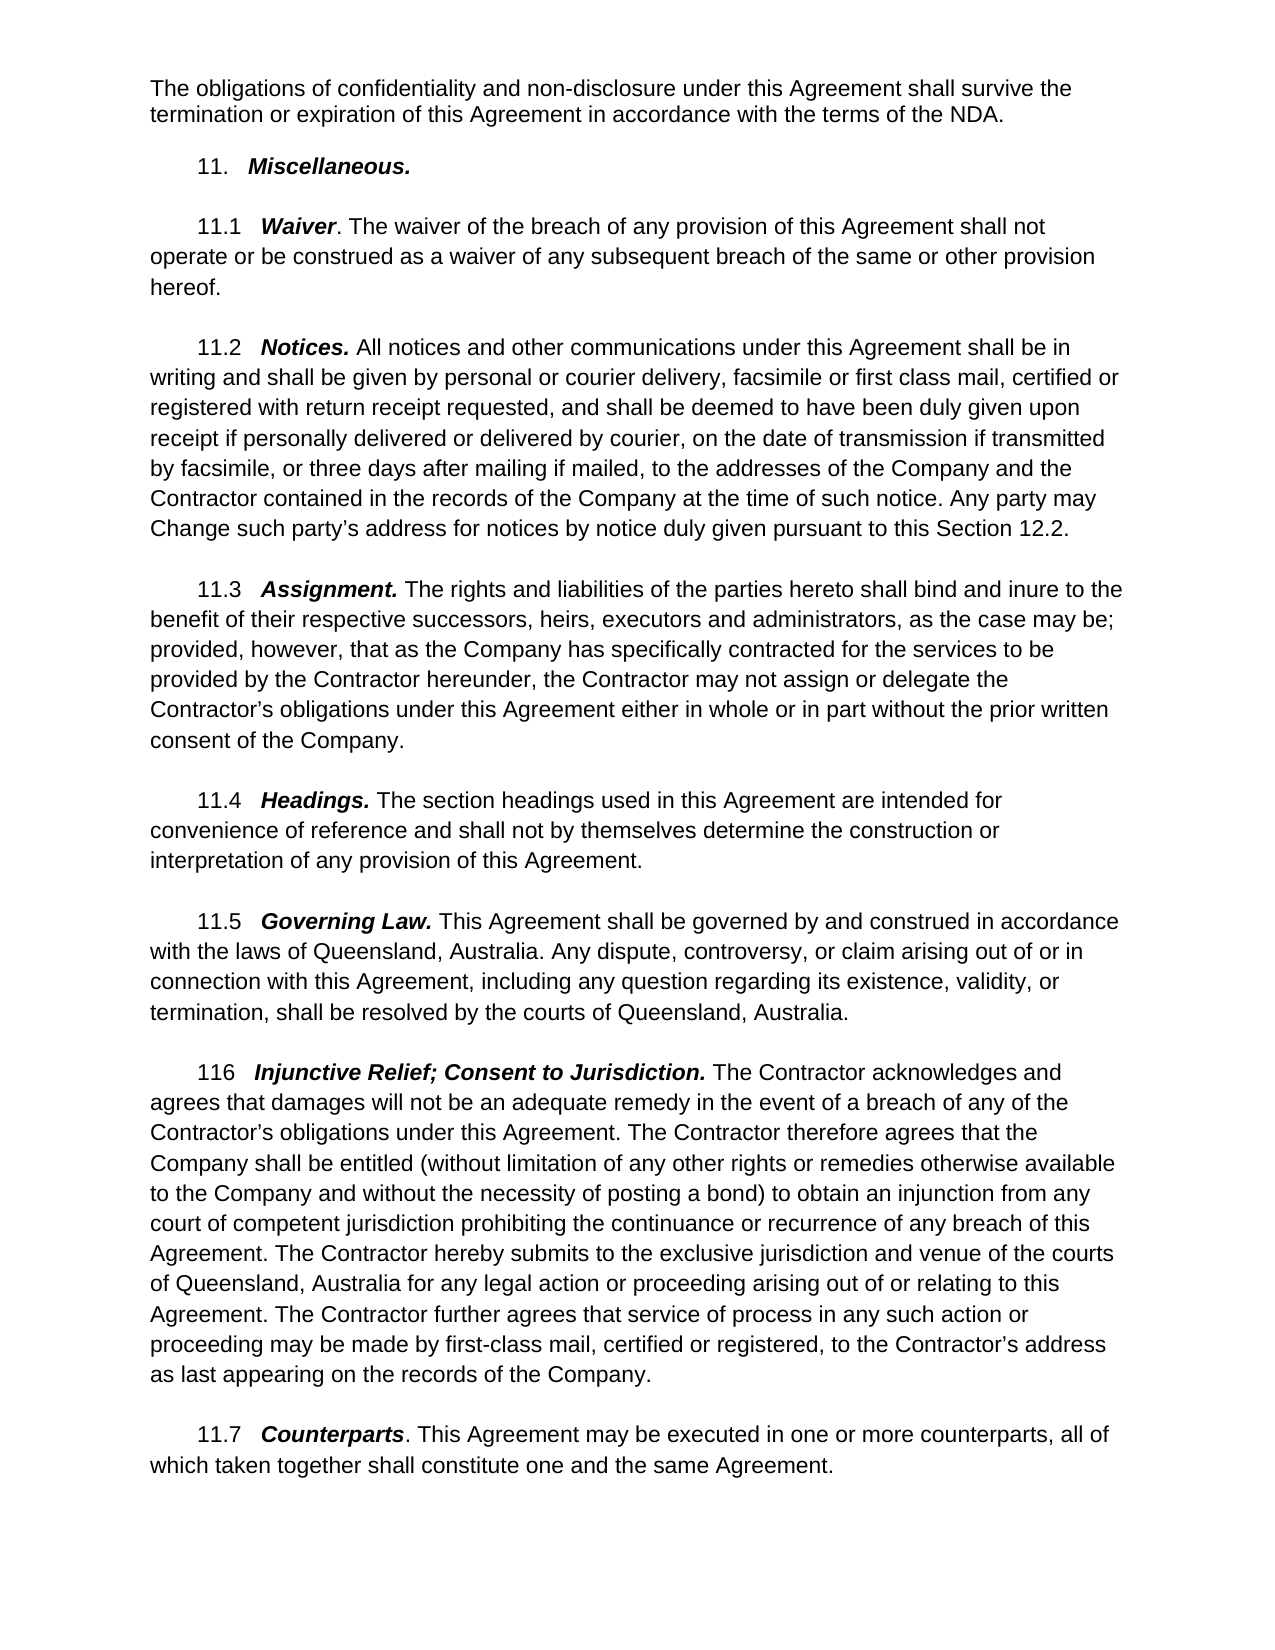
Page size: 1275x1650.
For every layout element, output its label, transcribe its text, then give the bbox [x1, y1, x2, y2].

text 11.5 Governing Law. This Agreement shall be governed by and construed in accordance with the laws of Queensland, Australia. Any dispute, controversy, or claim arising out of or in connection with this Agreement, including any question regarding its existence, validity, or termination, shall be resolved by the courts of Queensland, Australia. [150, 908, 1125, 1025]
text 11.7 Counterparts. This Agreement may be executed in one or more counterparts, all of which taken together shall constitute one and the same Agreement. [150, 1421, 1125, 1478]
text 11.4 Headings. The section headings used in this Agreement are intended for convenience of reference and shall not by themselves determine the construction or interpretation of any provision of this Agreement. [150, 787, 1125, 874]
text 11.3 Assignment. The rights and liabilities of the parties hereto shall bind and inure to the benefit of their respective successors, heirs, executors and administrators, as the case may be; provided, however, that as the Company has specifically contracted for the services to be provided by the Contractor hereunder, the Contractor may not assign or delegate the Contractor’s obligations under this Agreement either in whole or in part without the prior written consent of the Company. [150, 576, 1125, 753]
text The obligations of confidentiality and non-disclosure under this Agreement shall survive the termination or expiration of this Agreement in accordance with the terms of the NDA. [150, 75, 1125, 128]
text 116 Injunctive Relief; Consent to Jurisdiction. The Contractor acknowledges and agrees that damages will not be an adequate remedy in the event of a breach of any of the Contractor’s obligations under this Agreement. The Contractor therefore agrees that the Company shall be entitled (without limitation of any other rights or remedies otherwise available to the Company and without the necessity of posting a bond) to obtain an injunction from any court of competent jurisdiction prohibiting the continuance or recurrence of any breach of this Agreement. The Contractor hereby submits to the exclusive jurisdiction and venue of the courts of Queensland, Australia for any legal action or proceeding arising out of or relating to this Agreement. The Contractor further agrees that service of process in any such action or proceeding may be made by first-class mail, certified or registered, to the Contractor’s address as last appearing on the records of the Company. [150, 1059, 1125, 1387]
text 11.2 Notices. All notices and other communications under this Agreement shall be in writing and shall be given by personal or courier delivery, facsimile or first class mail, certified or registered with return receipt requested, and shall be deemed to have been duly given upon receipt if personally delivered or delivered by courier, on the date of transmission if transmitted by facsimile, or three days after mailing if mailed, to the addresses of the Company and the Contractor contained in the records of the Company at the time of such notice. Any party may Change such party’s address for notices by notice duly given pursuant to this Section 12.2. [150, 334, 1125, 542]
text 11.1 Waiver. The waiver of the breach of any provision of this Agreement shall not operate or be construed as a waiver of any subsequent breach of the same or other provision hereof. [150, 213, 1125, 300]
text 11. Miscellaneous. [150, 153, 1125, 179]
